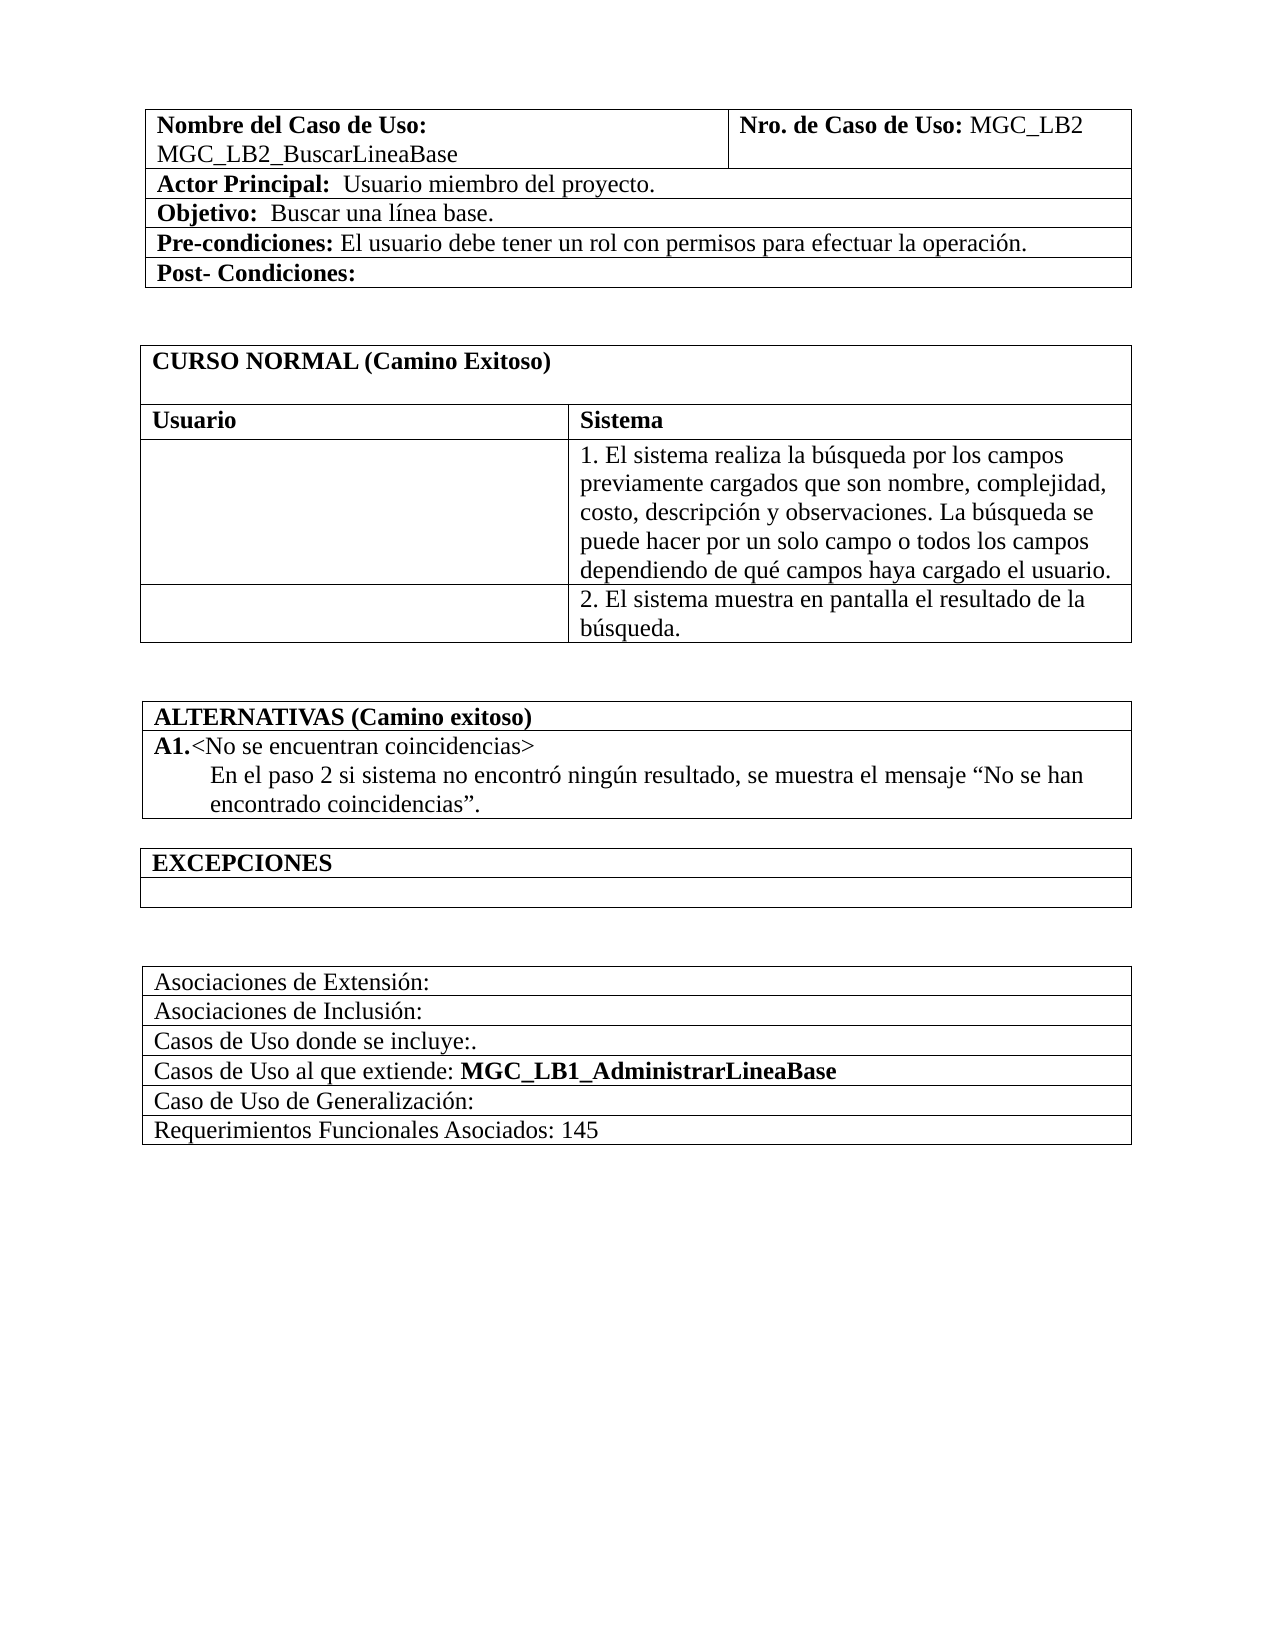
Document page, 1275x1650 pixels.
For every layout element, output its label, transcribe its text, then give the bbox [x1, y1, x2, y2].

table_header Nombre del Caso de Uso: MGC_LB2_BuscarLineaBase [146, 110, 728, 168]
table_cell 2. El sistema muestra en pantalla el resultado de la búsqueda. [569, 585, 1131, 642]
table_cell [141, 585, 568, 642]
table_header Nro. de Caso de Uso: MGC_LB2 [729, 110, 1131, 168]
table_cell Casos de Uso donde se incluye:. [143, 1026, 1131, 1055]
table_cell Requerimientos Funcionales Asociados: 145 [143, 1116, 1131, 1144]
table_header EXCEPCIONES [141, 849, 1131, 877]
table_cell <No se encuentran coincidencias> En el paso 2 si sistema no encontró ningún resultado, se muestra el mensaje “No se han encontrado coincidencias”. [143, 731, 1131, 818]
table_cell Post- Condiciones: [146, 258, 1131, 287]
table_cell Asociaciones de Inclusión: [143, 996, 1131, 1025]
table_header Asociaciones de Extensión: [143, 967, 1131, 995]
table_cell Caso de Uso de Generalización: [143, 1086, 1131, 1114]
table_cell Usuario [141, 405, 568, 439]
table_cell [141, 878, 1131, 907]
table_cell Casos de Uso al que extiende: MGC_LB1_AdministrarLineaBase [143, 1056, 1131, 1085]
table_cell Objetivo: Buscar una línea base. [146, 199, 1131, 227]
table_cell Actor Principal: Usuario miembro del proyecto. [146, 169, 1131, 197]
table_cell Pre-condiciones: El usuario debe tener un rol con permisos para efectuar la operación. [146, 228, 1131, 257]
table_cell 1. El sistema realiza la búsqueda por los campos previamente cargados que son nombre, complejidad, costo, descripción y observaciones. La búsqueda se puede hacer por un solo campo o todos los campos dependiendo de qué campos haya cargado el usuario. [569, 440, 1131, 583]
table_cell [141, 440, 568, 583]
table_cell Sistema [569, 405, 1131, 439]
table_header CURSO NORMAL (Camino Exitoso) [141, 346, 1131, 404]
table_header ALTERNATIVAS (Camino exitoso) [143, 702, 1131, 730]
